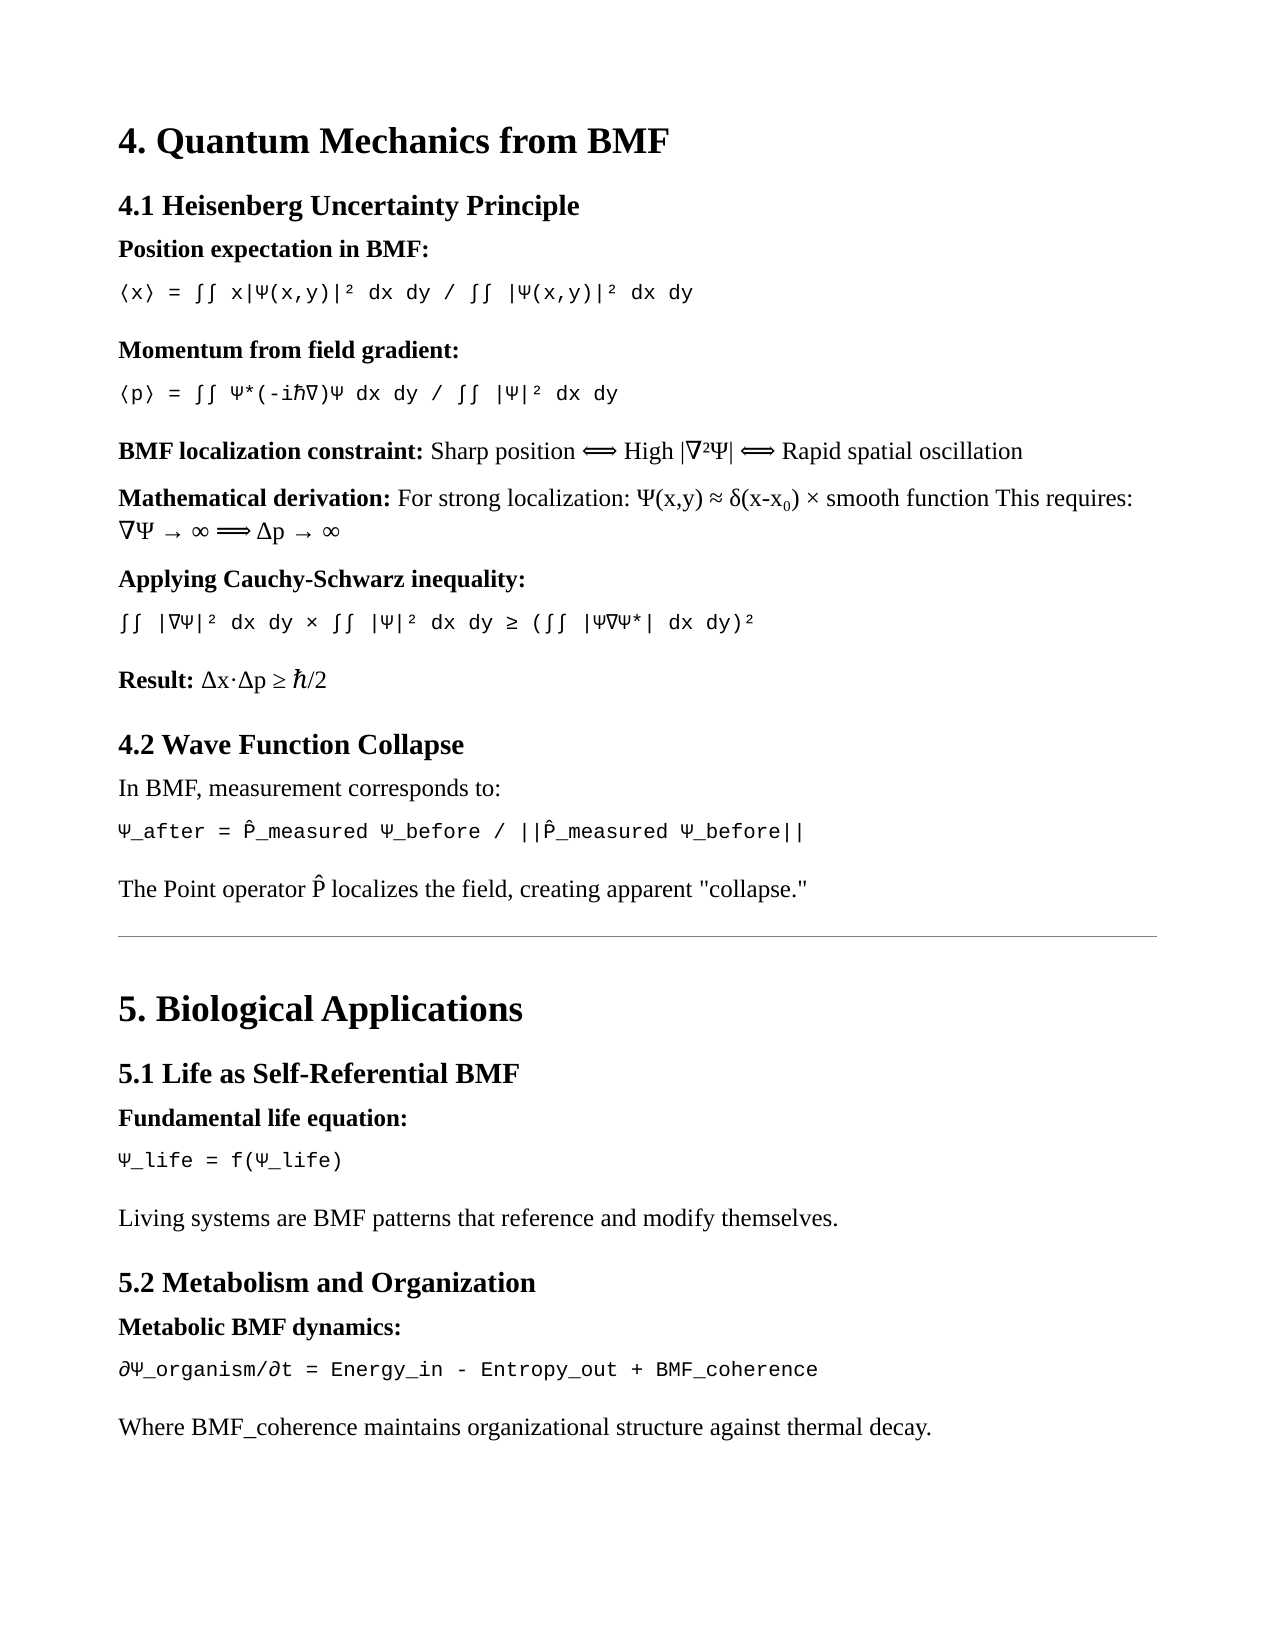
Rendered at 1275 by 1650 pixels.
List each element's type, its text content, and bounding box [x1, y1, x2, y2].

subtitle 4. Quantum Mechanics from BMF [118, 118, 1157, 161]
text Position expectation in BMF: [118, 234, 1157, 263]
text Mathematical derivation: For strong localization: Ψ(x,y) ≈ δ(x-x₀) × smooth function This requires: ∇Ψ → ∞ ⟹ Δp → ∞ [118, 483, 1157, 545]
text The Point operator P̂ localizes the field, creating apparent "collapse." [118, 874, 1157, 902]
text Where BMF_coherence maintains organizational structure against thermal decay. [118, 1412, 1157, 1441]
text Ψ_life = f(Ψ_life) [118, 1150, 1157, 1174]
text Ψ_after = P̂_measured Ψ_before / ||P̂_measured Ψ_before|| [118, 821, 1157, 844]
text BMF localization constraint: Sharp position ⟺ High |∇²Ψ| ⟺ Rapid spatial oscillation [118, 436, 1157, 464]
text Fundamental life equation: [118, 1103, 1157, 1131]
subtitle 4.1 Heisenberg Uncertainty Principle [118, 188, 1157, 222]
text Metabolic BMF dynamics: [118, 1312, 1157, 1340]
text ∂Ψ_organism/∂t = Energy_in - Entropy_out + BMF_coherence [118, 1359, 1157, 1383]
subtitle 5.1 Life as Self-Referential BMF [118, 1057, 1157, 1090]
text ⟨p⟩ = ∫∫ Ψ*(-iℏ∇)Ψ dx dy / ∫∫ |Ψ|² dx dy [118, 383, 1157, 406]
text ⟨x⟩ = ∫∫ x|Ψ(x,y)|² dx dy / ∫∫ |Ψ(x,y)|² dx dy [118, 282, 1157, 306]
text In BMF, measurement corresponds to: [118, 773, 1157, 802]
text ∫∫ |∇Ψ|² dx dy × ∫∫ |Ψ|² dx dy ≥ (∫∫ |Ψ∇Ψ*| dx dy)² [118, 612, 1157, 635]
subtitle 5. Biological Applications [118, 986, 1157, 1029]
subtitle 5.2 Metabolism and Organization [118, 1266, 1157, 1299]
text Applying Cauchy-Schwarz inequality: [118, 564, 1157, 593]
subtitle 4.2 Wave Function Collapse [118, 727, 1157, 761]
text Living systems are BMF patterns that reference and modify themselves. [118, 1203, 1157, 1232]
text Result: Δx·Δp ≥ ℏ/2 [118, 665, 1157, 693]
text Momentum from field gradient: [118, 335, 1157, 364]
